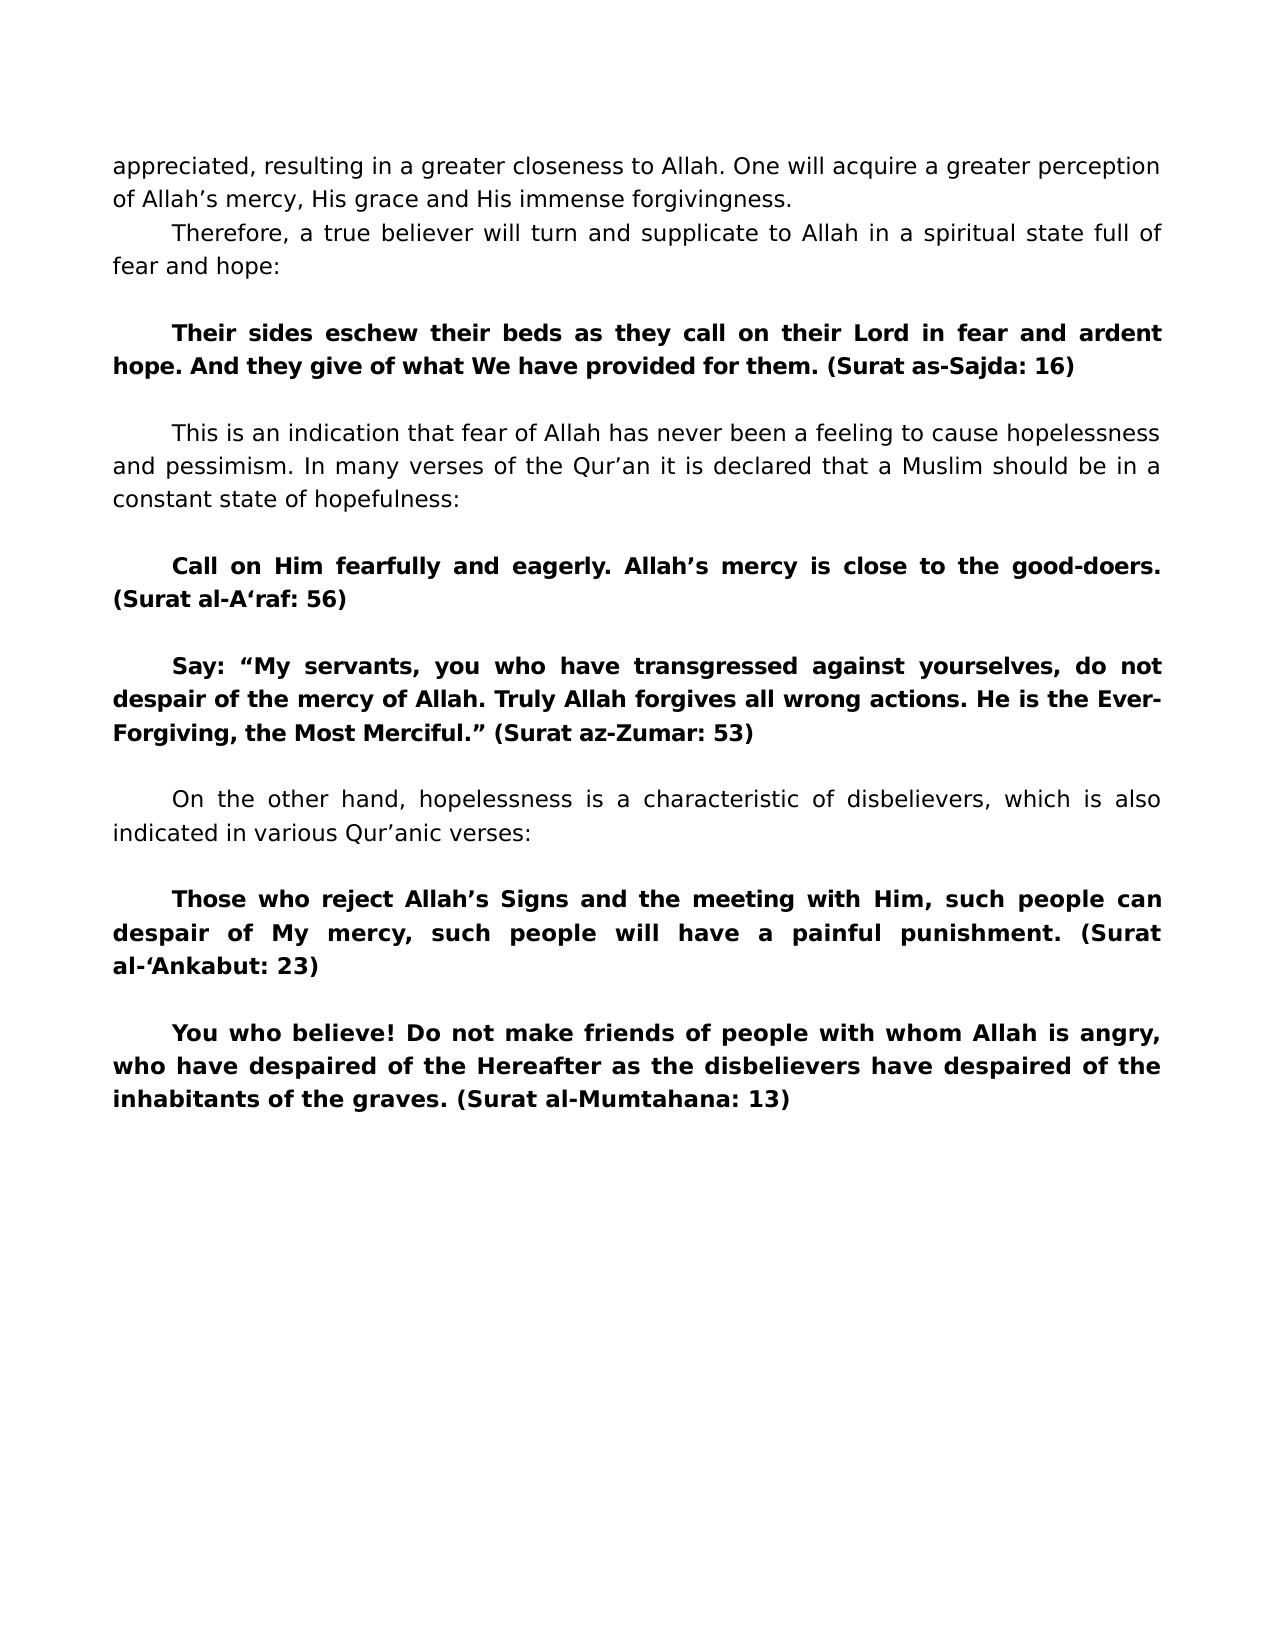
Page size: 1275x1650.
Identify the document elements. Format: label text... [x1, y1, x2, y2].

text Call on Him fearfully and eagerly. Allah’s mercy is close to the good-doers. (Surat al-A‘raf: 56) [112, 548, 1162, 614]
text On the other hand, hopelessness is a characteristic of disbelievers, which is also indicated in various Qur’anic verses: [112, 781, 1162, 848]
text appreciated, resulting in a greater closeness to Allah. One will acquire a greater perception of Allah’s mercy, His grace and His immense forgivingness. [112, 148, 1162, 214]
text Say: “My servants, you who have transgressed against yourselves, do not despair of the mercy of Allah. Truly Allah forgives all wrong actions. He is the Ever-Forgiving, the Most Merciful.” (Surat az-Zumar: 53) [112, 648, 1162, 748]
text This is an indication that fear of Allah has never been a feeling to cause hopelessness and pessimism. In many verses of the Qur’an it is declared that a Muslim should be in a constant state of hopefulness: [112, 414, 1162, 514]
text Their sides eschew their beds as they call on their Lord in fear and ardent hope. And they give of what We have provided for them. (Surat as-Sajda: 16) [112, 314, 1162, 381]
text You who believe! Do not make friends of people with whom Allah is angry, who have despaired of the Hereafter as the disbelievers have despaired of the inhabitants of the graves. (Surat al-Mumtahana: 13) [112, 1014, 1162, 1114]
text Those who reject Allah’s Signs and the meeting with Him, such people can despair of My mercy, such people will have a painful punishment. (Surat al-‘Ankabut: 23) [112, 881, 1162, 981]
text Therefore, a true believer will turn and supplicate to Allah in a spiritual state full of fear and hope: [112, 214, 1162, 281]
